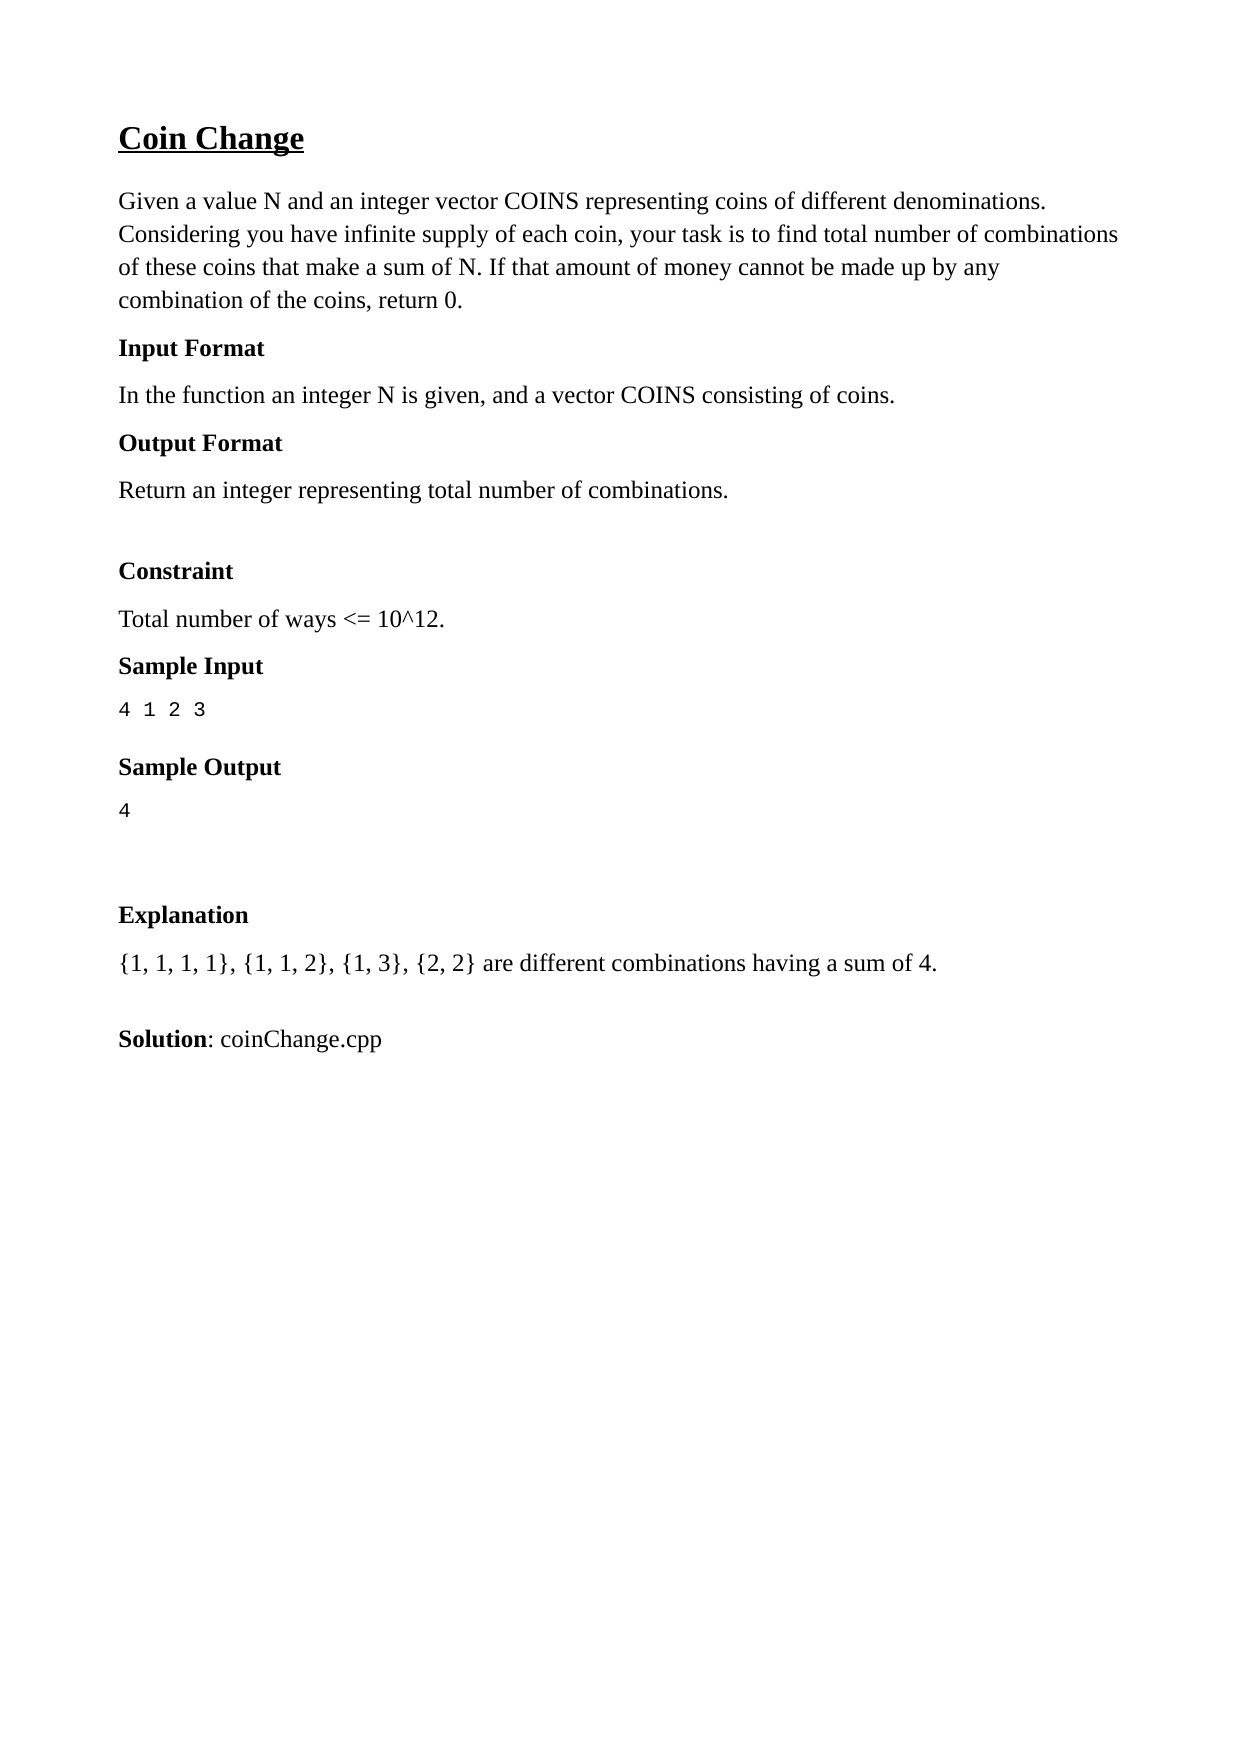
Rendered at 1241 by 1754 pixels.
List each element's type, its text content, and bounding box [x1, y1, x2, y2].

text Given a value N and an integer vector COINS representing coins of different denominations. Considering you have infinite supply of each coin, your task is to find total number of combinations of these coins that make a sum of N. If that amount of money cannot be made up by any combination of the coins, return 0. [118, 186, 1122, 314]
text Explanation [118, 900, 1122, 929]
text 4 [118, 799, 1122, 823]
text Sample Input [118, 651, 1122, 680]
text Sample Output [118, 752, 1122, 781]
text In the function an integer N is given, and a vector COINS consisting of coins. [118, 380, 1122, 409]
text Total number of ways <= 10^12. [118, 604, 1122, 632]
text Output Format [118, 428, 1122, 457]
text Constraint [118, 523, 1122, 585]
text Input Format [118, 333, 1122, 361]
text {1, 1, 1, 1}, {1, 1, 2}, {1, 3}, {2, 2} are different combinations having a sum of 4. [118, 948, 1122, 977]
text Return an integer representing total number of combinations. [118, 475, 1122, 504]
text Solution: coinChange.cpp [118, 1024, 1122, 1053]
text 4 1 2 3 [118, 699, 1122, 722]
text Coin Change [118, 118, 1122, 156]
